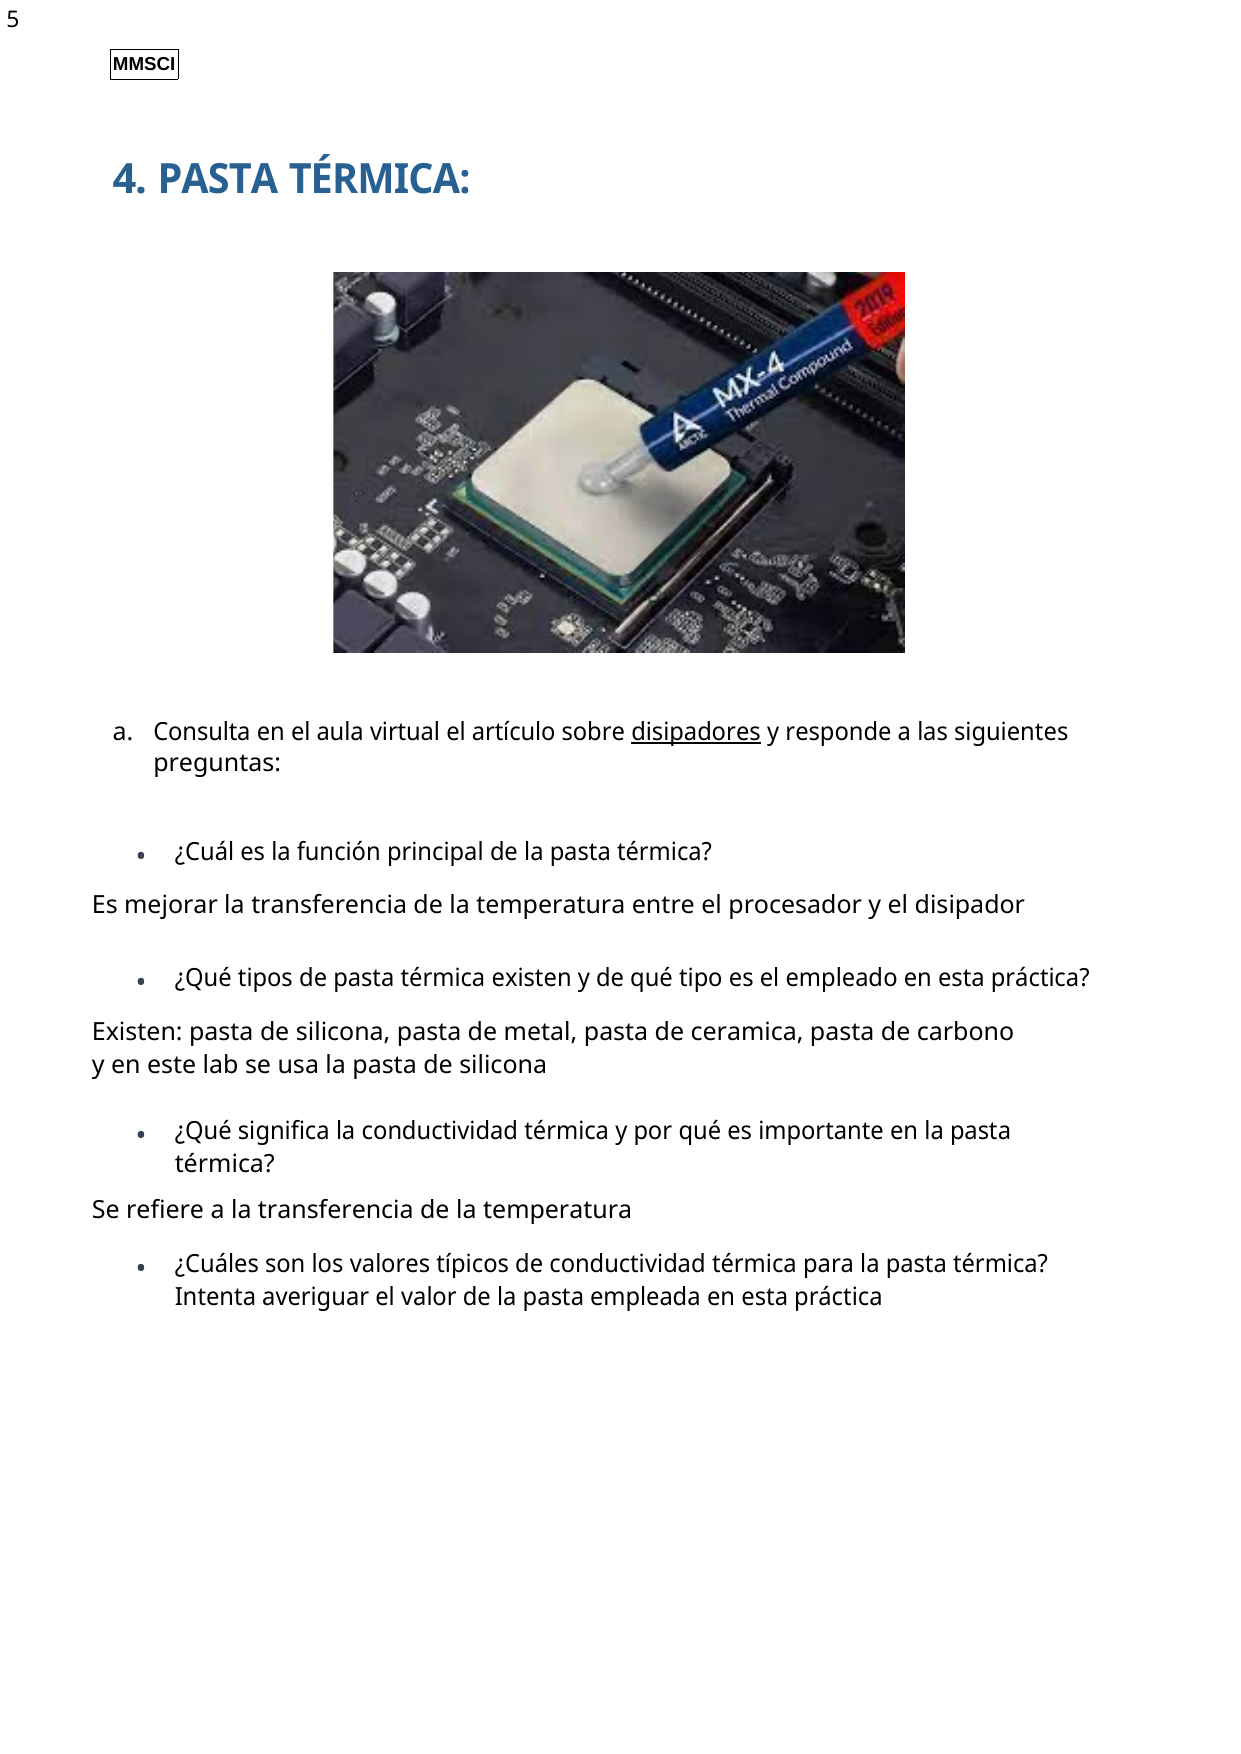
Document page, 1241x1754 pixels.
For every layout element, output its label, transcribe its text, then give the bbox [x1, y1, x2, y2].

list ¿Cuál es la función principal de la pasta térmica? [135, 807, 1140, 875]
text Se refiere a la transferencia de la temperatura [92, 1192, 1140, 1226]
text Existen: pasta de silicona, pasta de metal, pasta de ceramica, pasta de carbono [92, 1013, 1140, 1047]
list ¿Qué tipos de pasta térmica existen y de qué tipo es el empleado en esta práctica? [135, 933, 1140, 1001]
list ¿Cuáles son los valores típicos de conductividad térmica para la pasta térmica? Intenta averiguar el valor de la pasta empleada en esta práctica [135, 1226, 1072, 1313]
list ¿Qué significa la conductividad térmica y por qué es importante en la pasta térmica? [135, 1093, 1032, 1180]
subtitle PASTA TÉRMICA: [112, 149, 1140, 206]
picture [333, 272, 905, 653]
text y en este lab se usa la pasta de silicona [92, 1047, 1140, 1081]
list Consulta en el aula virtual el artículo sobre disipadores y responde a las siguientes preguntas: [112, 714, 1089, 779]
text Es mejorar la transferencia de la temperatura entre el procesador y el disipador [92, 887, 1140, 921]
